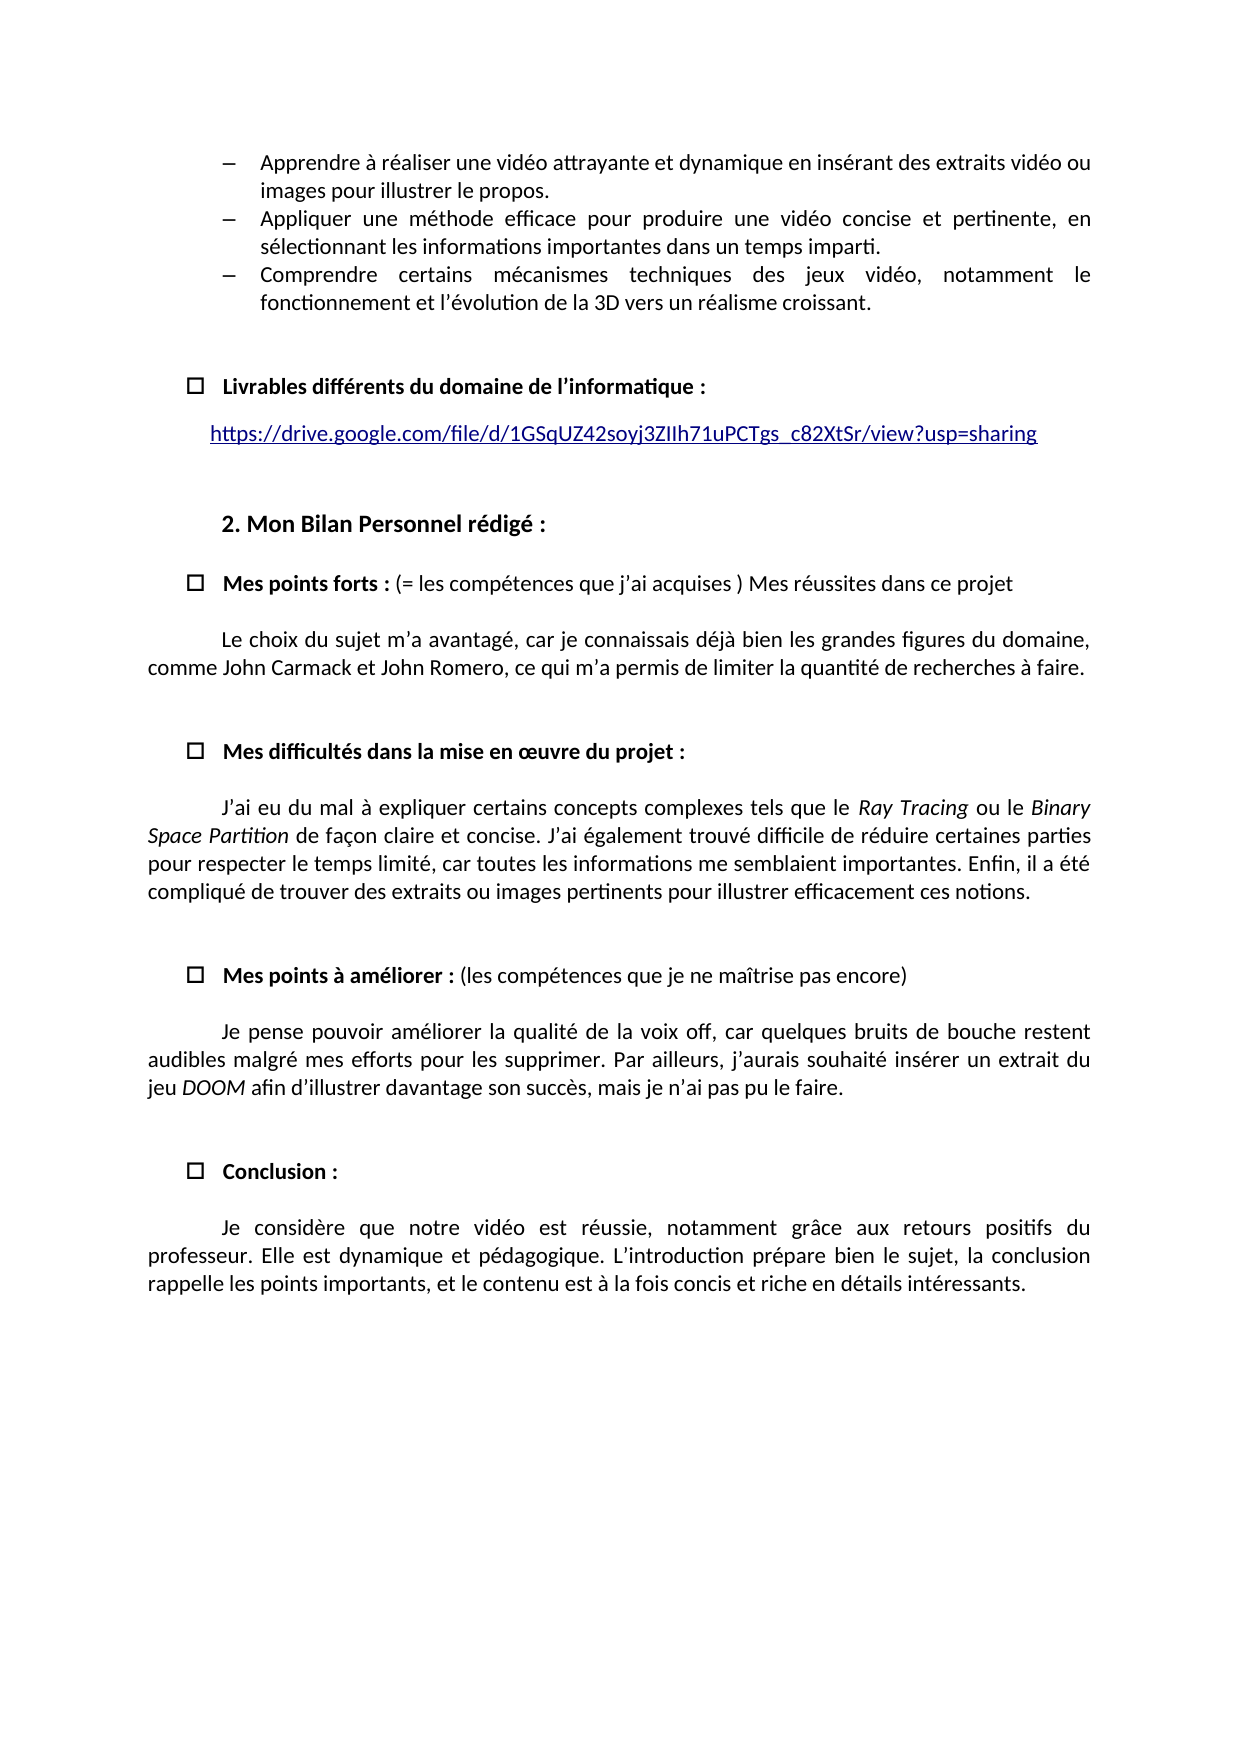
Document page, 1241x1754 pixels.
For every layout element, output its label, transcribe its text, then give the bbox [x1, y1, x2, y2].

list Mes points forts : (= les compétences que j’ai acquises ) Mes réussites dans ce projet [185, 569, 1092, 597]
list 2. Mon Bilan Personnel rédigé : [148, 508, 1092, 538]
text J’ai eu du mal à expliquer certains concepts complexes tels que le Ray Tracing ou le Binary Space Partition de façon claire et concise. J’ai également trouvé difficile de réduire certaines parties pour respecter le temps limité, car toutes les informations me semblaient importantes. Enfin, il a été compliqué de trouver des extraits ou images pertinents pour illustrer efficacement ces notions. [148, 793, 1092, 905]
text https://drive.google.com/file/d/1GSqUZ42soyj3ZIIh71uPCTgs_c82XtSr/view?usp=sharing [148, 419, 1092, 447]
text Je pense pouvoir améliorer la qualité de la voix off, car quelques bruits de bouche restent audibles malgré mes efforts pour les supprimer. Par ailleurs, j’aurais souhaité insérer un extrait du jeu DOOM afin d’illustrer davantage son succès, mais je n’ai pas pu le faire. [148, 1017, 1092, 1101]
list Apprendre à réaliser une vidéo attrayante et dynamique en insérant des extraits vidéo ou images pour illustrer le propos. [223, 148, 1092, 204]
list Livrables différents du domaine de l’informatique : [185, 372, 1092, 400]
list Mes points à améliorer : (les compétences que je ne maîtrise pas encore) [185, 961, 1092, 989]
list Conclusion : [185, 1157, 1092, 1185]
list Comprendre certains mécanismes techniques des jeux vidéo, notamment le fonctionnement et l’évolution de la 3D vers un réalisme croissant. [223, 260, 1092, 316]
list Appliquer une méthode efficace pour produire une vidéo concise et pertinente, en sélectionnant les informations importantes dans un temps imparti. [223, 204, 1092, 260]
text Le choix du sujet m’a avantagé, car je connaissais déjà bien les grandes figures du domaine, comme John Carmack et John Romero, ce qui m’a permis de limiter la quantité de recherches à faire. [148, 625, 1092, 681]
list Mes difficultés dans la mise en œuvre du projet : [185, 737, 1092, 765]
list Je considère que notre vidéo est réussie, notamment grâce aux retours positifs du professeur. Elle est dynamique et pédagogique. L’introduction prépare bien le sujet, la conclusion rappelle les points importants, et le contenu est à la fois concis et riche en détails intéressants. [148, 1213, 1092, 1297]
